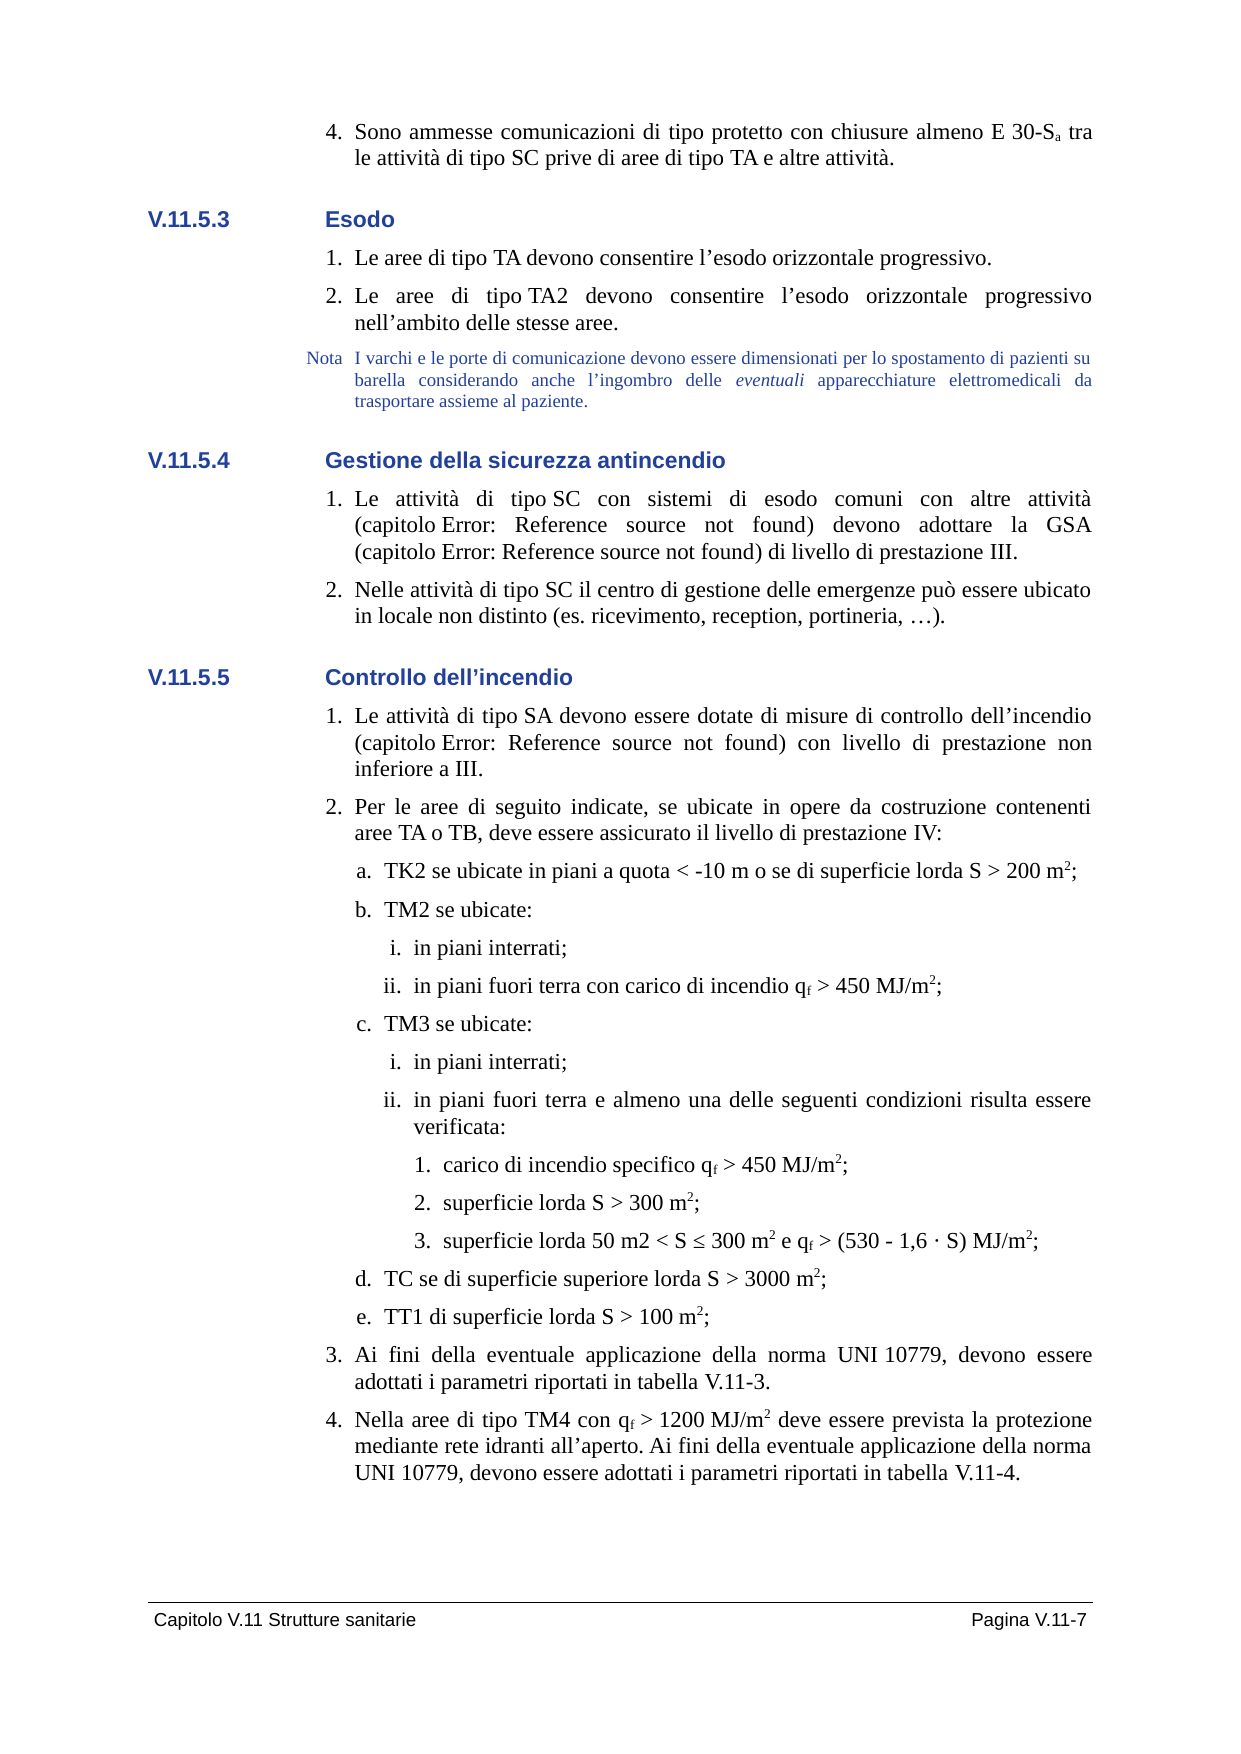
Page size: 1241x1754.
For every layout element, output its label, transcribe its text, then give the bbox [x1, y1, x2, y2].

list in piani interrati; [402, 934, 1093, 960]
list Nella aree di tipo TM4 con qf > 1200 MJ/m2 deve essere prevista la protezione mediante rete idranti all’aperto. Ai fini della eventuale applicazione della norma UNI 10779, devono essere adottati i parametri riportati in tabella V.11-4. [342, 1406, 1093, 1485]
list TK2 se ubicate in piani a quota < -10 m o se di superficie lorda S > 200 m2; [372, 858, 1093, 884]
list carico di incendio specifico qf > 450 MJ/m2; [431, 1151, 1093, 1177]
list in piani interrati; [402, 1048, 1093, 1074]
list TM2 se ubicate: [372, 896, 1093, 922]
list Le aree di tipo TA devono consentire l’esodo orizzontale progressivo. [342, 244, 1093, 271]
list superficie lorda 50 m2 < S ≤ 300 m2 e qf > (530 - 1,6 · S) MJ/m2; [431, 1227, 1093, 1253]
list Nelle attività di tipo SC il centro di gestione delle emergenze può essere ubicato in locale non distinto (es. ricevimento, reception, portineria, …). [342, 576, 1093, 629]
list Per le aree di seguito indicate, se ubicate in opere da costruzione contenenti aree TA o TB, deve essere assicurato il livello di prestazione IV: [342, 793, 1093, 846]
list I varchi e le porte di comunicazione devono essere dimensionati per lo spostamento di pazienti su barella considerando anche l’ingombro delle eventuali apparecchiature elettromedicali da trasportare assieme al paziente. [342, 347, 1093, 412]
list TC se di superficie superiore lorda S > 3000 m2; [372, 1265, 1093, 1292]
list TM3 se ubicate: [372, 1010, 1093, 1036]
list TT1 di superficie lorda S > 100 m2; [372, 1303, 1093, 1330]
list in piani fuori terra con carico di incendio qf > 450 MJ/m2; [402, 972, 1093, 998]
list Sono ammesse comunicazioni di tipo protetto con chiusure almeno E 30-Sa tra le attività di tipo SC prive di aree di tipo TA e altre attività. [342, 118, 1093, 171]
list in piani fuori terra e almeno una delle seguenti condizioni risulta essere verificata: [402, 1086, 1093, 1139]
subtitle Esodo [148, 206, 1093, 233]
list Le aree di tipo TA2 devono consentire l’esodo orizzontale progressivo nell’ambito delle stesse aree. [342, 282, 1093, 335]
list Le attività di tipo SC con sistemi di esodo comuni con altre attività (capitolo Errore: sorgente del riferimento non trovata) devono adottare la GSA (capitolo Errore: sorgente del riferimento non trovata) di livello di prestazione III. [342, 485, 1093, 564]
list superficie lorda S > 300 m2; [431, 1189, 1093, 1215]
list Le attività di tipo SA devono essere dotate di misure di controllo dell’incendio (capitolo Errore: sorgente del riferimento non trovata) con livello di prestazione non inferiore a III. [342, 702, 1093, 781]
subtitle Gestione della sicurezza antincendio [148, 447, 1093, 473]
list Ai fini della eventuale applicazione della norma UNI 10779, devono essere adottati i parametri riportati in tabella V.11-3. [342, 1341, 1093, 1394]
subtitle Controllo dell’incendio [148, 664, 1093, 691]
